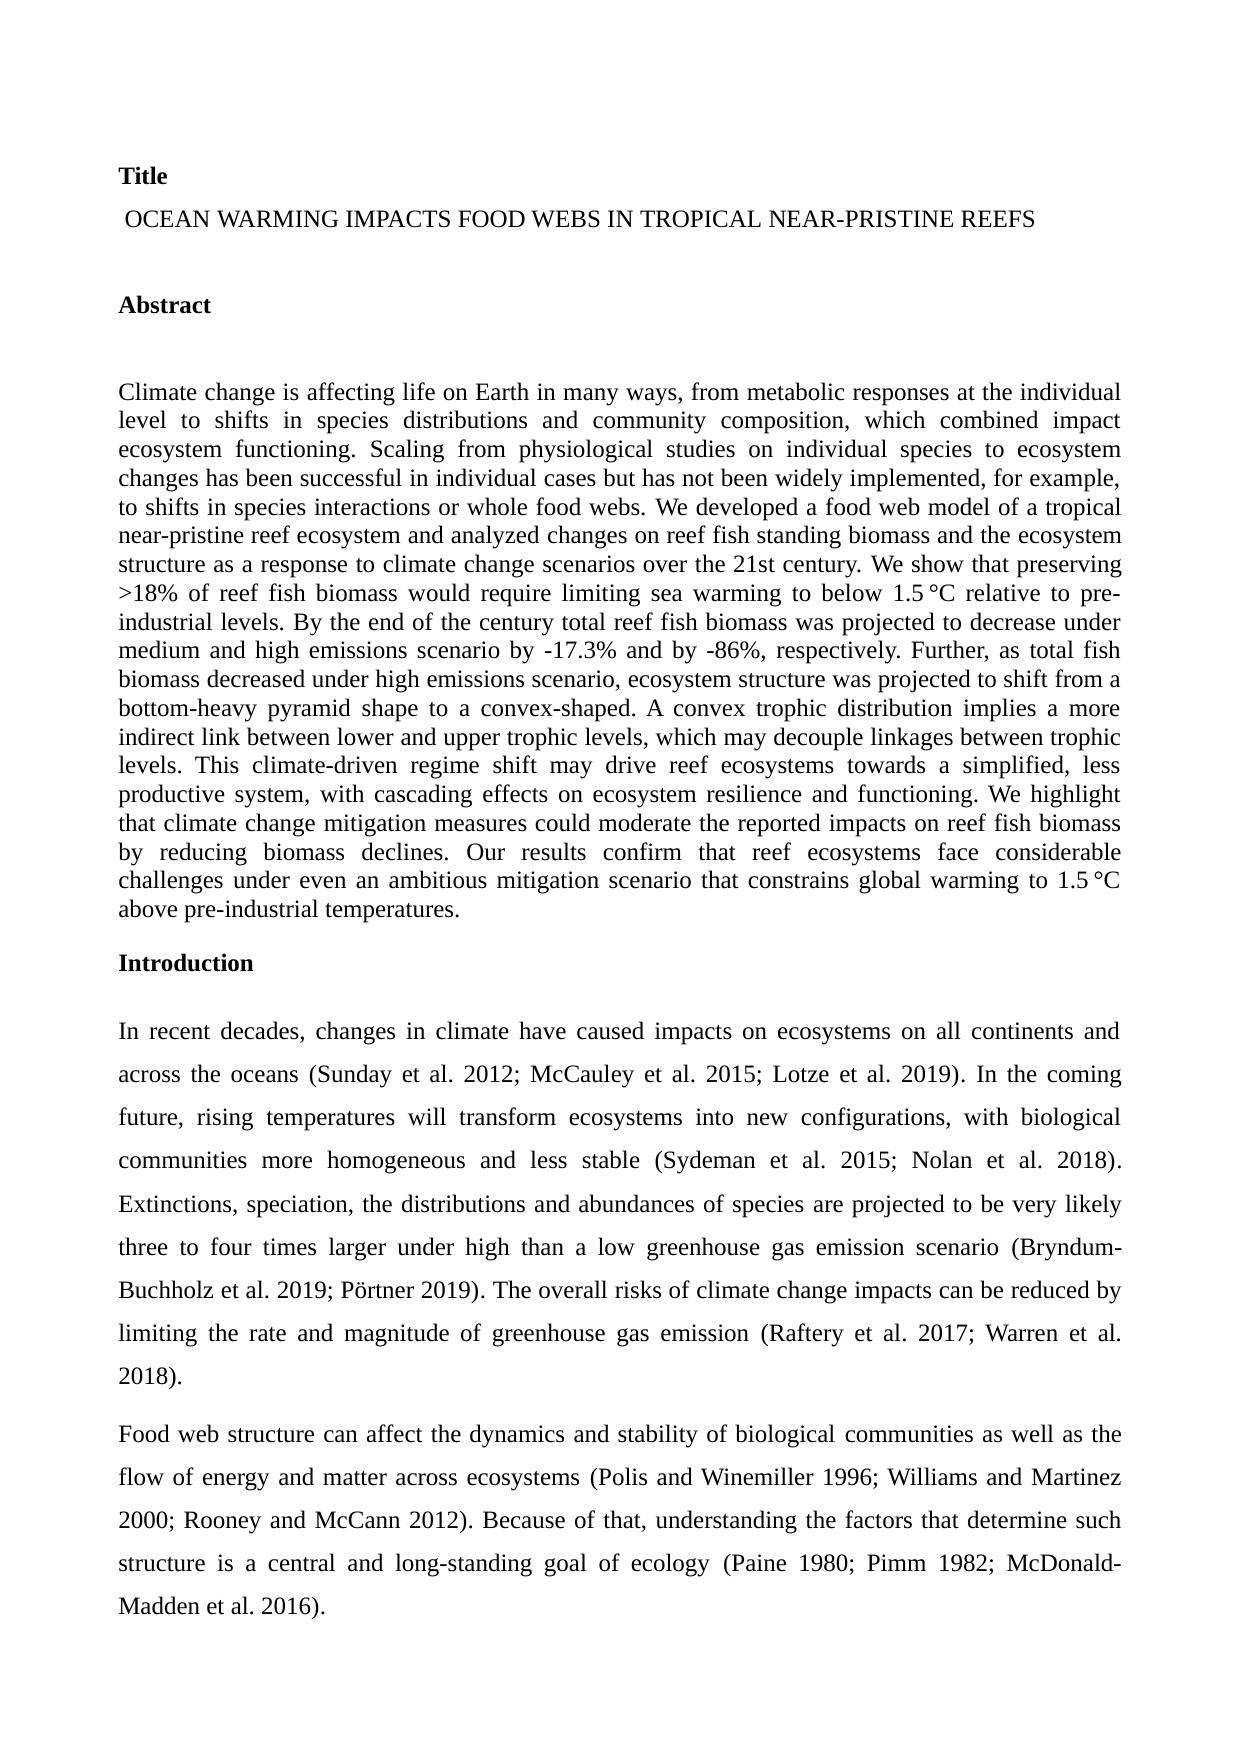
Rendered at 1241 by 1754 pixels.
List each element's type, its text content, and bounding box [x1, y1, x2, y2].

text Climate change is affecting life on Earth in many ways, from metabolic responses at the individual level to shifts in species distributions and community composition, which combined impact ecosystem functioning. Scaling from physiological studies on individual species to ecosystem changes has been successful in individual cases but has not been widely implemented, for example, to shifts in species interactions or whole food webs. We developed a food web model of a tropical near-pristine reef ecosystem and analyzed changes on reef fish standing biomass and the ecosystem structure as a response to climate change scenarios over the 21st century. We show that preserving >18% of reef fish biomass would require limiting sea warming to below 1.5 °C relative to pre-industrial levels. By the end of the century total reef fish biomass was projected to decrease under medium and high emissions scenario by -17.3% and by -86%, respectively. Further, as total fish biomass decreased under high emissions scenario, ecosystem structure was projected to shift from a bottom-heavy pyramid shape to a convex-shaped. A convex trophic distribution implies a more indirect link between lower and upper trophic levels, which may decouple linkages between trophic levels. This climate-driven regime shift may drive reef ecosystems towards a simplified, less productive system, with cascading effects on ecosystem resilience and functioning. We highlight that climate change mitigation measures could moderate the reported impacts on reef fish biomass by reducing biomass declines. Our results confirm that reef ecosystems face considerable challenges under even an ambitious mitigation scenario that constrains global warming to 1.5 °C above pre-industrial temperatures. [118, 377, 1122, 923]
text OCEAN WARMING IMPACTS FOOD WEBS IN TROPICAL NEAR-PRISTINE REEFS [118, 204, 1122, 233]
text Title [118, 161, 1122, 190]
text Abstract [118, 291, 1122, 319]
text In recent decades, changes in climate have caused impacts on ecosystems on all continents and across the oceans (Sunday et al. 2012; McCauley et al. 2015; Lotze et al. 2019). In the coming future, rising temperatures will transform ecosystems into new configurations, with biological communities more homogeneous and less stable (Sydeman et al. 2015; Nolan et al. 2018). Extinctions, speciation, the distributions and abundances of species are projected to be very likely three to four times larger under high than a low greenhouse gas emission scenario (Bryndum‐Buchholz et al. 2019; Pörtner 2019). The overall risks of climate change impacts can be reduced by limiting the rate and magnitude of greenhouse gas emission (Raftery et al. 2017; Warren et al. 2018). [118, 1016, 1122, 1390]
text Introduction [118, 948, 1122, 977]
text Food web structure can affect the dynamics and stability of biological communities as well as the flow of energy and matter across ecosystems (Polis and Winemiller 1996; Williams and Martinez 2000; Rooney and McCann 2012). Because of that, understanding the factors that determine such structure is a central and long-standing goal of ecology (Paine 1980; Pimm 1982; McDonald-Madden et al. 2016). [118, 1419, 1122, 1620]
